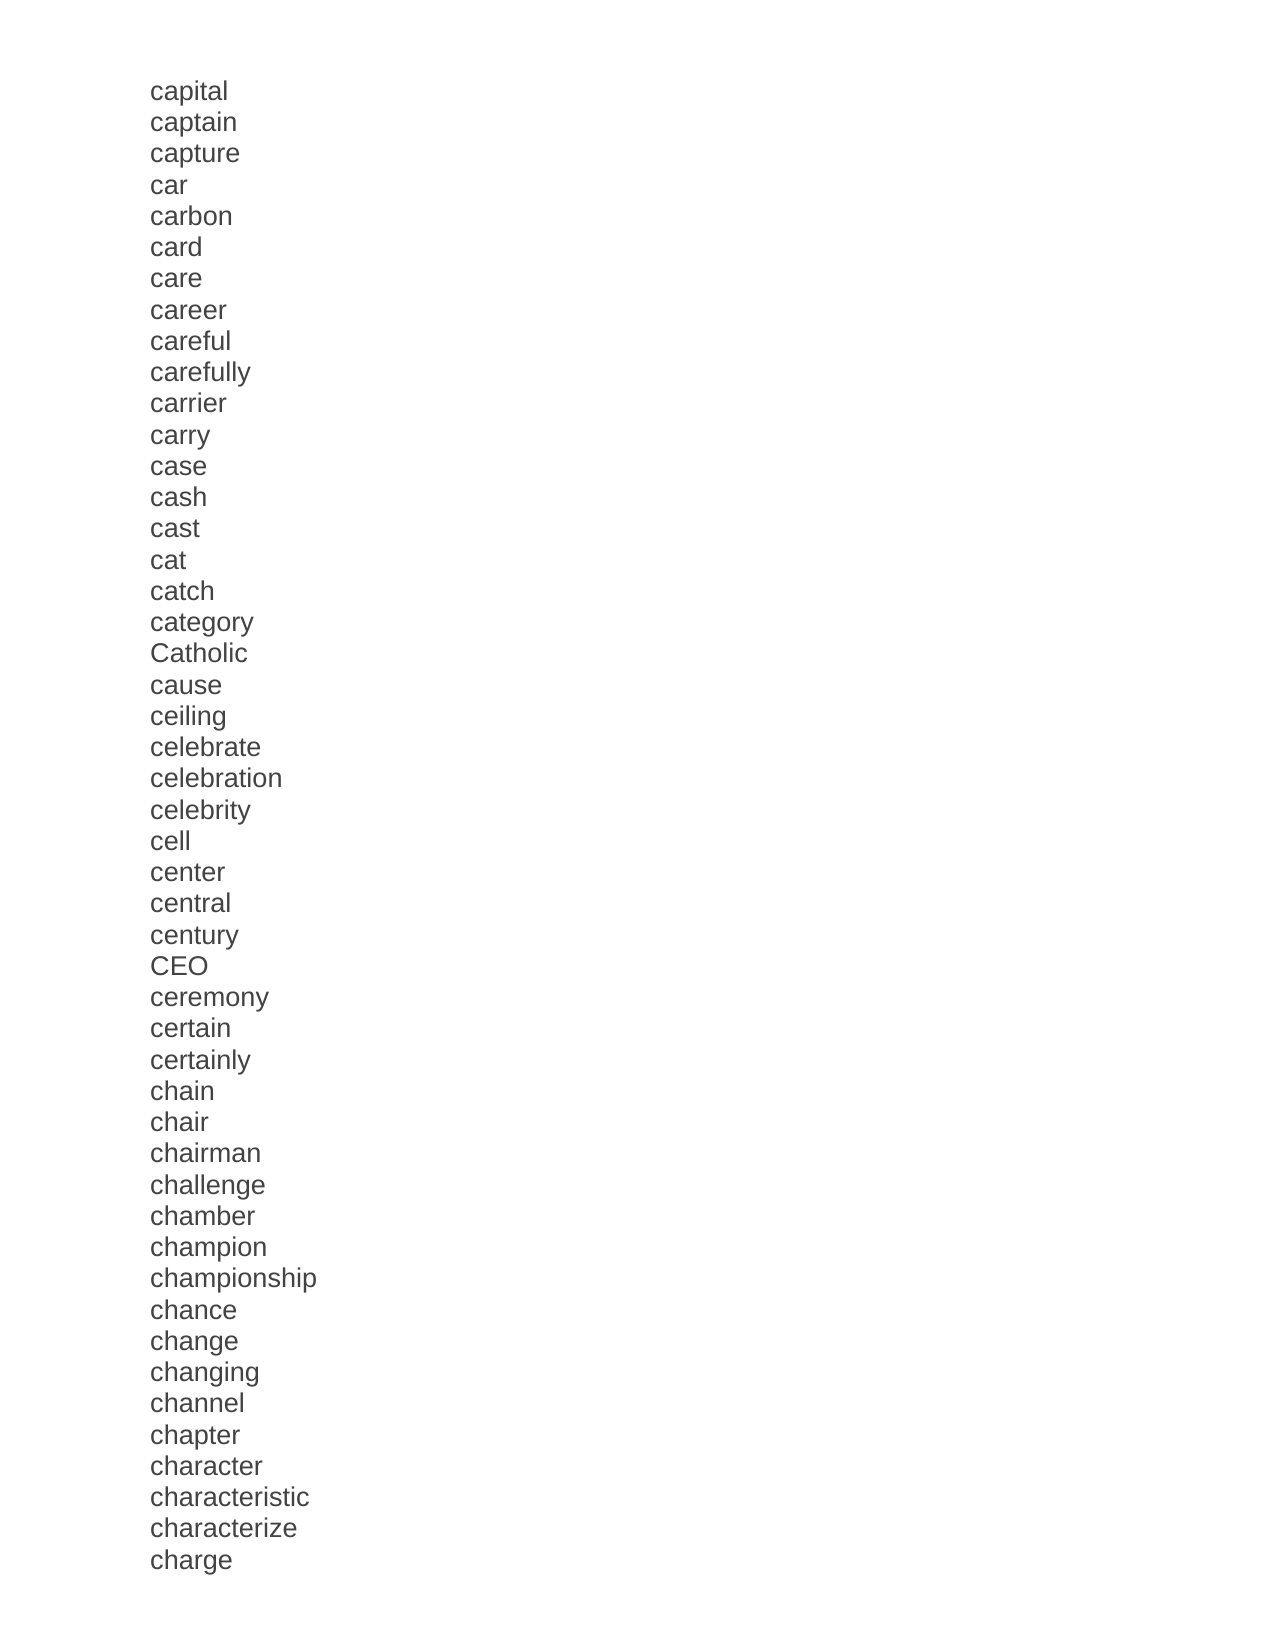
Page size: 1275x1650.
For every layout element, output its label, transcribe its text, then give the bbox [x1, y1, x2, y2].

text central [150, 887, 1125, 919]
text chamber [150, 1200, 1125, 1231]
text championship [150, 1262, 1125, 1294]
text care [150, 262, 1125, 294]
text ceremony [150, 981, 1125, 1012]
text catch [150, 575, 1125, 606]
text carry [150, 419, 1125, 450]
text chance [150, 1294, 1125, 1325]
text carrier [150, 387, 1125, 419]
text character [150, 1450, 1125, 1481]
text category [150, 606, 1125, 637]
text charge [150, 1544, 1125, 1575]
text cause [150, 669, 1125, 700]
text challenge [150, 1169, 1125, 1200]
text car [150, 169, 1125, 200]
text ceiling [150, 700, 1125, 731]
text cell [150, 825, 1125, 856]
text cat [150, 544, 1125, 575]
text chairman [150, 1137, 1125, 1169]
text century [150, 919, 1125, 950]
text celebrate [150, 731, 1125, 762]
text captain [150, 106, 1125, 137]
text certainly [150, 1044, 1125, 1075]
text CEO [150, 950, 1125, 981]
text characteristic [150, 1481, 1125, 1512]
text change [150, 1325, 1125, 1356]
text cast [150, 512, 1125, 544]
text case [150, 450, 1125, 481]
text celebration [150, 762, 1125, 794]
text chain [150, 1075, 1125, 1106]
text characterize [150, 1512, 1125, 1544]
text chair [150, 1106, 1125, 1137]
text carefully [150, 356, 1125, 387]
text card [150, 231, 1125, 262]
text center [150, 856, 1125, 887]
text channel [150, 1387, 1125, 1419]
text carbon [150, 200, 1125, 231]
text careful [150, 325, 1125, 356]
text cash [150, 481, 1125, 512]
text career [150, 294, 1125, 325]
text certain [150, 1012, 1125, 1044]
text celebrity [150, 794, 1125, 825]
text Catholic [150, 637, 1125, 669]
text champion [150, 1231, 1125, 1262]
text changing [150, 1356, 1125, 1387]
text capital [150, 75, 1125, 106]
text capture [150, 137, 1125, 169]
text chapter [150, 1419, 1125, 1450]
